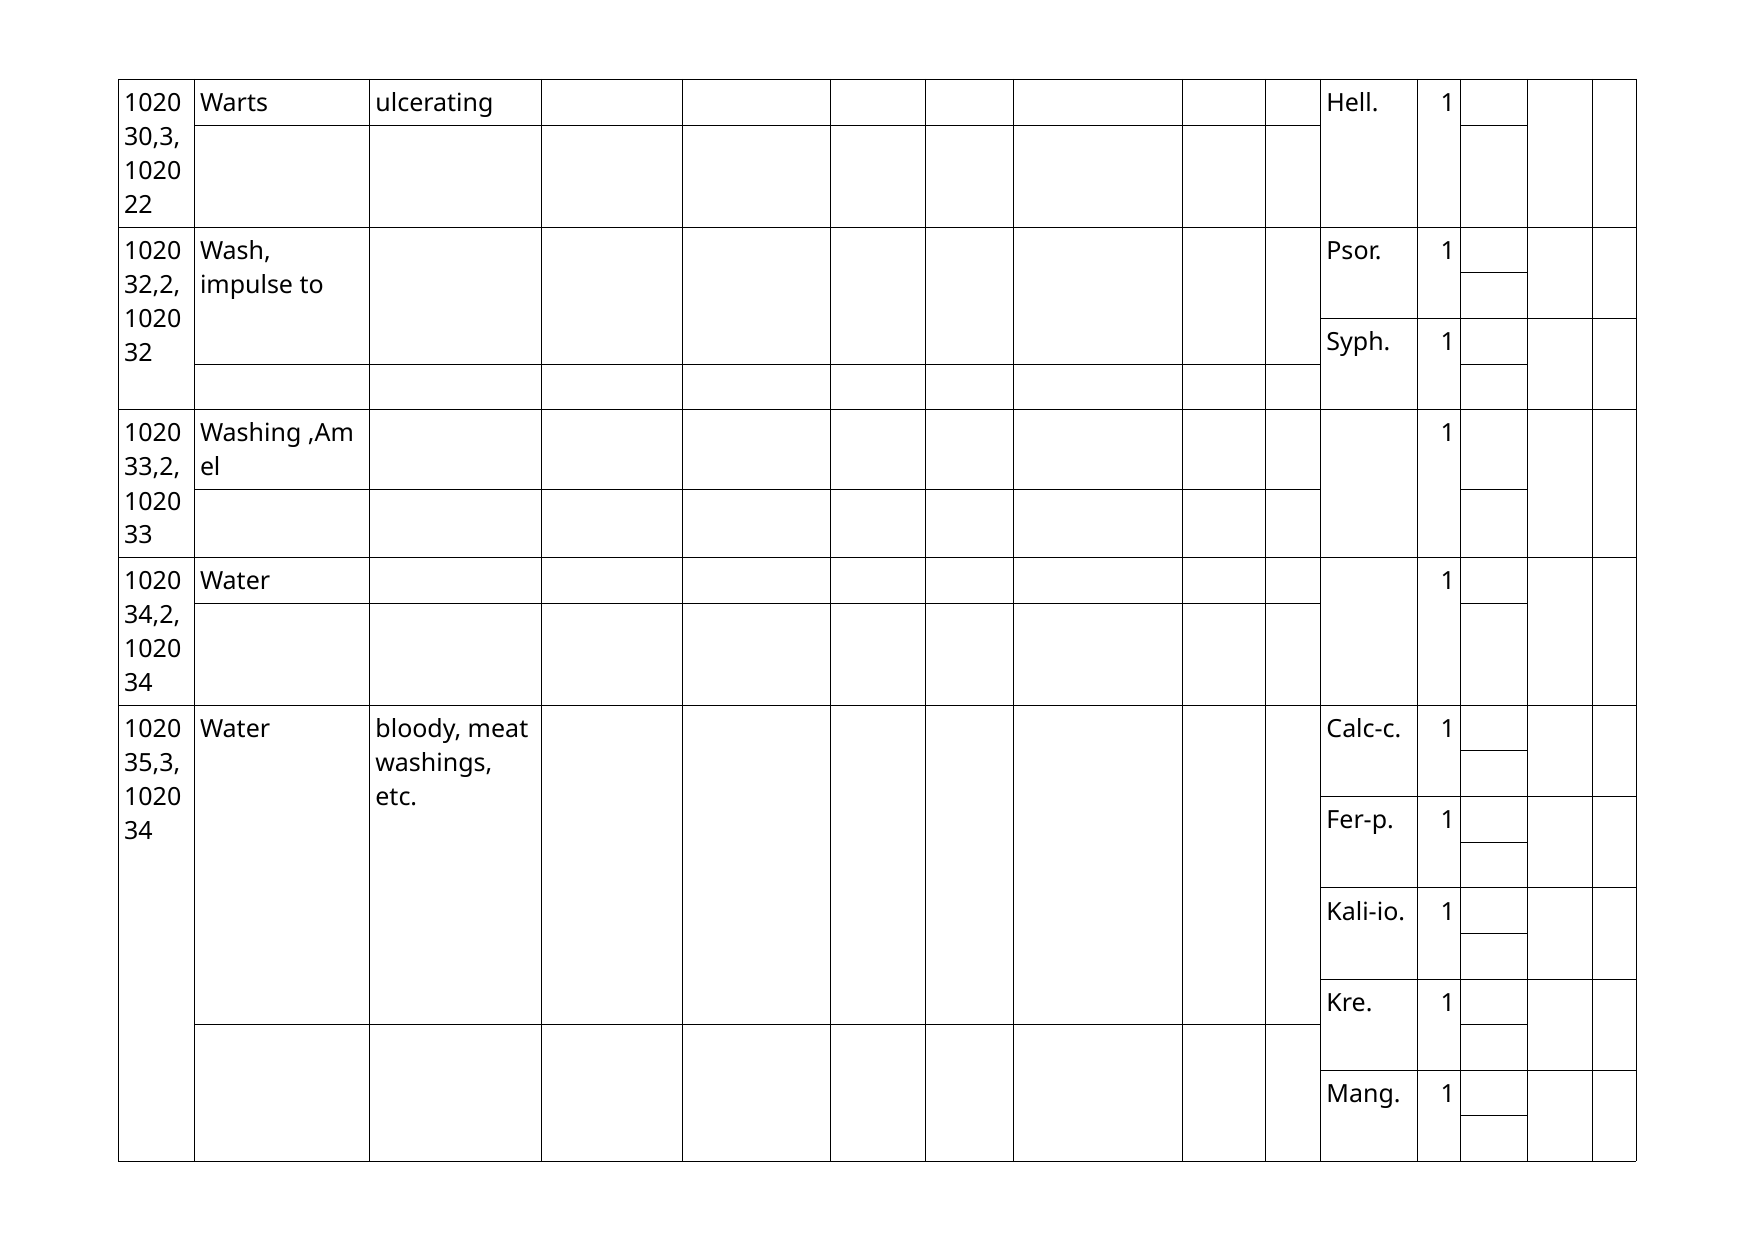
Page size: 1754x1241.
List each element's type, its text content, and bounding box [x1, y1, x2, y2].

table_cell [1461, 797, 1527, 842]
table_cell [831, 80, 925, 124]
table_cell [1183, 490, 1265, 557]
table_cell Psor. [1321, 228, 1417, 318]
table_cell [370, 126, 541, 227]
table_cell [683, 1025, 830, 1161]
table_cell [683, 490, 830, 557]
table_cell 102034,2,102034 [119, 558, 194, 705]
table_cell [1266, 604, 1320, 705]
table_cell [1528, 1071, 1592, 1161]
table_cell [1014, 1025, 1182, 1161]
table_cell [1593, 706, 1636, 796]
table_cell 102035,3,102034 [119, 706, 194, 1161]
table_cell [1183, 80, 1265, 124]
table_cell [1266, 490, 1320, 557]
table_cell [1461, 1025, 1527, 1070]
table_cell [683, 80, 830, 124]
table_cell [1014, 126, 1182, 227]
table_cell [831, 706, 925, 1024]
table_cell [1321, 410, 1417, 557]
table_cell [1183, 558, 1265, 603]
table_cell 1 [1418, 1071, 1460, 1161]
table_cell [542, 365, 682, 409]
table_cell [1528, 410, 1592, 557]
table_cell [926, 1025, 1013, 1161]
table_cell 1 [1418, 228, 1460, 318]
table_cell [542, 558, 682, 603]
table_cell [926, 365, 1013, 409]
table_cell 1 [1418, 888, 1460, 978]
table_cell [831, 490, 925, 557]
table_cell [370, 410, 541, 489]
table_cell [1461, 843, 1527, 887]
table_cell [926, 80, 1013, 124]
table_cell [1266, 80, 1320, 124]
table_cell [1528, 706, 1592, 796]
table_cell [1461, 558, 1527, 603]
table_cell Syph. [1321, 319, 1417, 409]
table_cell [195, 365, 369, 409]
table_cell [1461, 365, 1527, 409]
table_cell [1593, 797, 1636, 887]
table_cell [926, 410, 1013, 489]
table_cell Water [195, 558, 369, 603]
table_cell Kre. [1321, 980, 1417, 1070]
table_cell [1183, 604, 1265, 705]
table_cell [1461, 980, 1527, 1024]
table_cell 1 [1418, 319, 1460, 409]
table_cell Washing ,Amel [195, 410, 369, 489]
table_cell Warts [195, 80, 369, 124]
table_cell 102033,2,102033 [119, 410, 194, 557]
table_cell 1 [1418, 706, 1460, 796]
table_cell [370, 558, 541, 603]
table_cell 1 [1418, 980, 1460, 1070]
table_cell 102030,3,102022 [119, 80, 194, 227]
table_cell [1461, 934, 1527, 978]
table_cell [1593, 980, 1636, 1070]
table_cell [1528, 319, 1592, 409]
table_cell [1183, 410, 1265, 489]
table_cell [1461, 490, 1527, 557]
table_cell [831, 228, 925, 363]
table_cell [1593, 1071, 1636, 1161]
table_cell [542, 490, 682, 557]
table_cell [1461, 80, 1527, 124]
table_cell [1593, 410, 1636, 557]
table_cell [926, 604, 1013, 705]
table_cell [1593, 228, 1636, 318]
table_cell [1593, 558, 1636, 705]
table_cell [370, 490, 541, 557]
table_cell 1 [1418, 80, 1460, 227]
table_cell 1 [1418, 797, 1460, 887]
table_cell [1461, 604, 1527, 705]
table_cell [926, 228, 1013, 363]
table_cell [542, 228, 682, 363]
table_cell [683, 706, 830, 1024]
table_cell [1528, 888, 1592, 978]
table_cell [1266, 706, 1320, 1024]
table_cell [1461, 410, 1527, 489]
table_cell [1321, 558, 1417, 705]
table_cell Mang. [1321, 1071, 1417, 1161]
table_cell Hell. [1321, 80, 1417, 227]
table_cell [195, 490, 369, 557]
table_cell [542, 80, 682, 124]
table_cell [1266, 558, 1320, 603]
table_cell [1461, 228, 1527, 272]
table_cell [1528, 558, 1592, 705]
table_cell [1593, 80, 1636, 227]
table_cell [683, 365, 830, 409]
table_cell [831, 126, 925, 227]
table_cell [1528, 80, 1592, 227]
table_cell [683, 558, 830, 603]
table_cell [542, 604, 682, 705]
table_cell [1461, 1071, 1527, 1115]
table_cell [1183, 706, 1265, 1024]
table_cell [1528, 980, 1592, 1070]
table_cell [1266, 1025, 1320, 1161]
table_cell [1014, 410, 1182, 489]
table_cell Kali-io. [1321, 888, 1417, 978]
table_cell 1 [1418, 558, 1460, 705]
table_cell [831, 604, 925, 705]
table_cell [1461, 751, 1527, 796]
table_cell [1461, 706, 1527, 750]
table_cell [542, 126, 682, 227]
table_cell [926, 126, 1013, 227]
table_cell Fer-p. [1321, 797, 1417, 887]
table_cell 102032,2,102032 [119, 228, 194, 409]
table_cell 1 [1418, 410, 1460, 557]
table_cell [1014, 365, 1182, 409]
table_cell [370, 365, 541, 409]
table_cell [370, 604, 541, 705]
table_cell [1528, 797, 1592, 887]
table_cell [1014, 558, 1182, 603]
table_cell [1183, 1025, 1265, 1161]
table_cell [1461, 126, 1527, 227]
table_cell [1266, 228, 1320, 363]
table_cell [195, 604, 369, 705]
table_cell [195, 1025, 369, 1161]
table_cell [831, 410, 925, 489]
table_cell [683, 228, 830, 363]
table_cell [1266, 410, 1320, 489]
table_cell [1014, 490, 1182, 557]
table_cell [1183, 228, 1265, 363]
table_cell [926, 558, 1013, 603]
table_cell [1461, 273, 1527, 318]
table_cell ulcerating [370, 80, 541, 124]
table_cell [370, 1025, 541, 1161]
table_cell [683, 410, 830, 489]
table_cell [1593, 319, 1636, 409]
table_cell [1183, 126, 1265, 227]
table_cell [1528, 228, 1592, 318]
table_cell Wash, impulse to [195, 228, 369, 363]
table_cell bloody, meat washings, etc. [370, 706, 541, 1024]
table_cell Water [195, 706, 369, 1024]
table_cell [683, 604, 830, 705]
table_cell [542, 410, 682, 489]
table_cell [1461, 888, 1527, 933]
table_cell [1014, 706, 1182, 1024]
table_cell [1014, 604, 1182, 705]
table_cell [1266, 126, 1320, 227]
table_cell [1593, 888, 1636, 978]
table_cell [1461, 1116, 1527, 1161]
table_cell [1014, 228, 1182, 363]
table_cell [370, 228, 541, 363]
table_cell [542, 706, 682, 1024]
table_cell [831, 1025, 925, 1161]
table_cell [926, 490, 1013, 557]
table_cell [831, 365, 925, 409]
table_cell [926, 706, 1013, 1024]
table_cell [1266, 365, 1320, 409]
table_cell [683, 126, 830, 227]
table_cell [1461, 319, 1527, 363]
table_cell [1183, 365, 1265, 409]
table_cell [195, 126, 369, 227]
table_cell [831, 558, 925, 603]
table_cell Calc-c. [1321, 706, 1417, 796]
table_cell [1014, 80, 1182, 124]
table_cell [542, 1025, 682, 1161]
